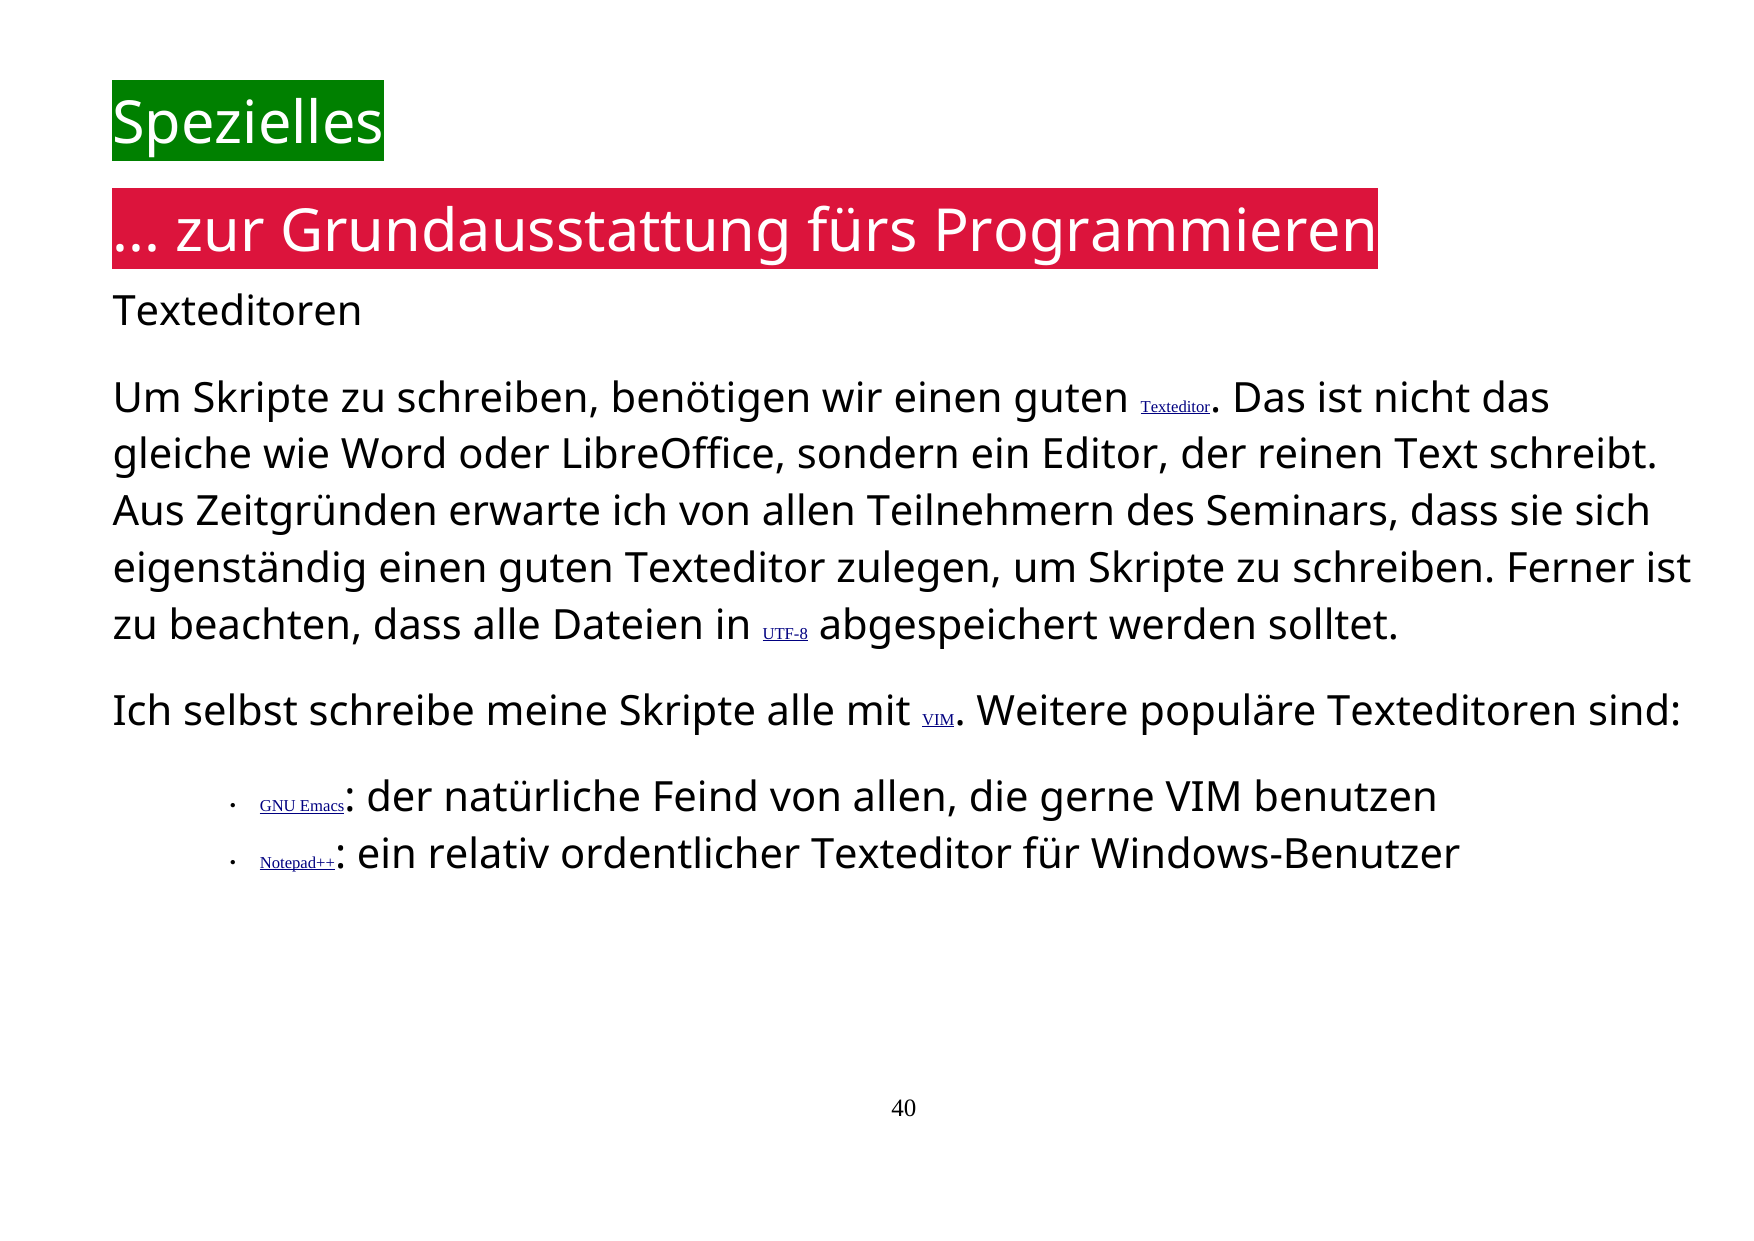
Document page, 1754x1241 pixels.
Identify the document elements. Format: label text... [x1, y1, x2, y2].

subtitle Spezielles [112, 80, 1695, 161]
text Texteditoren [112, 281, 1695, 338]
text Ich selbst schreibe meine Skripte alle mit VIM. Weitere populäre Texteditoren sind: [112, 681, 1695, 737]
subtitle ... zur Grundausstattung fürs Programmieren [112, 188, 1695, 269]
list GNU Emacs: der natürliche Feind von allen, die gerne VIM benutzen [230, 767, 1695, 824]
text Um Skripte zu schreiben, benötigen wir einen guten Texteditor. Das ist nicht das gleiche wie Word oder LibreOffice, sondern ein Editor, der reinen Text schreibt. Aus Zeitgründen erwarte ich von allen Teilnehmern des Seminars, dass sie sich eigenständig einen guten Texteditor zulegen, um Skripte zu schreiben. Ferner ist zu beachten, dass alle Dateien in UTF-8 abgespeichert werden solltet. [112, 367, 1695, 651]
list Notepad++: ein relativ ordentlicher Texteditor für Windows-Benutzer [230, 824, 1695, 881]
